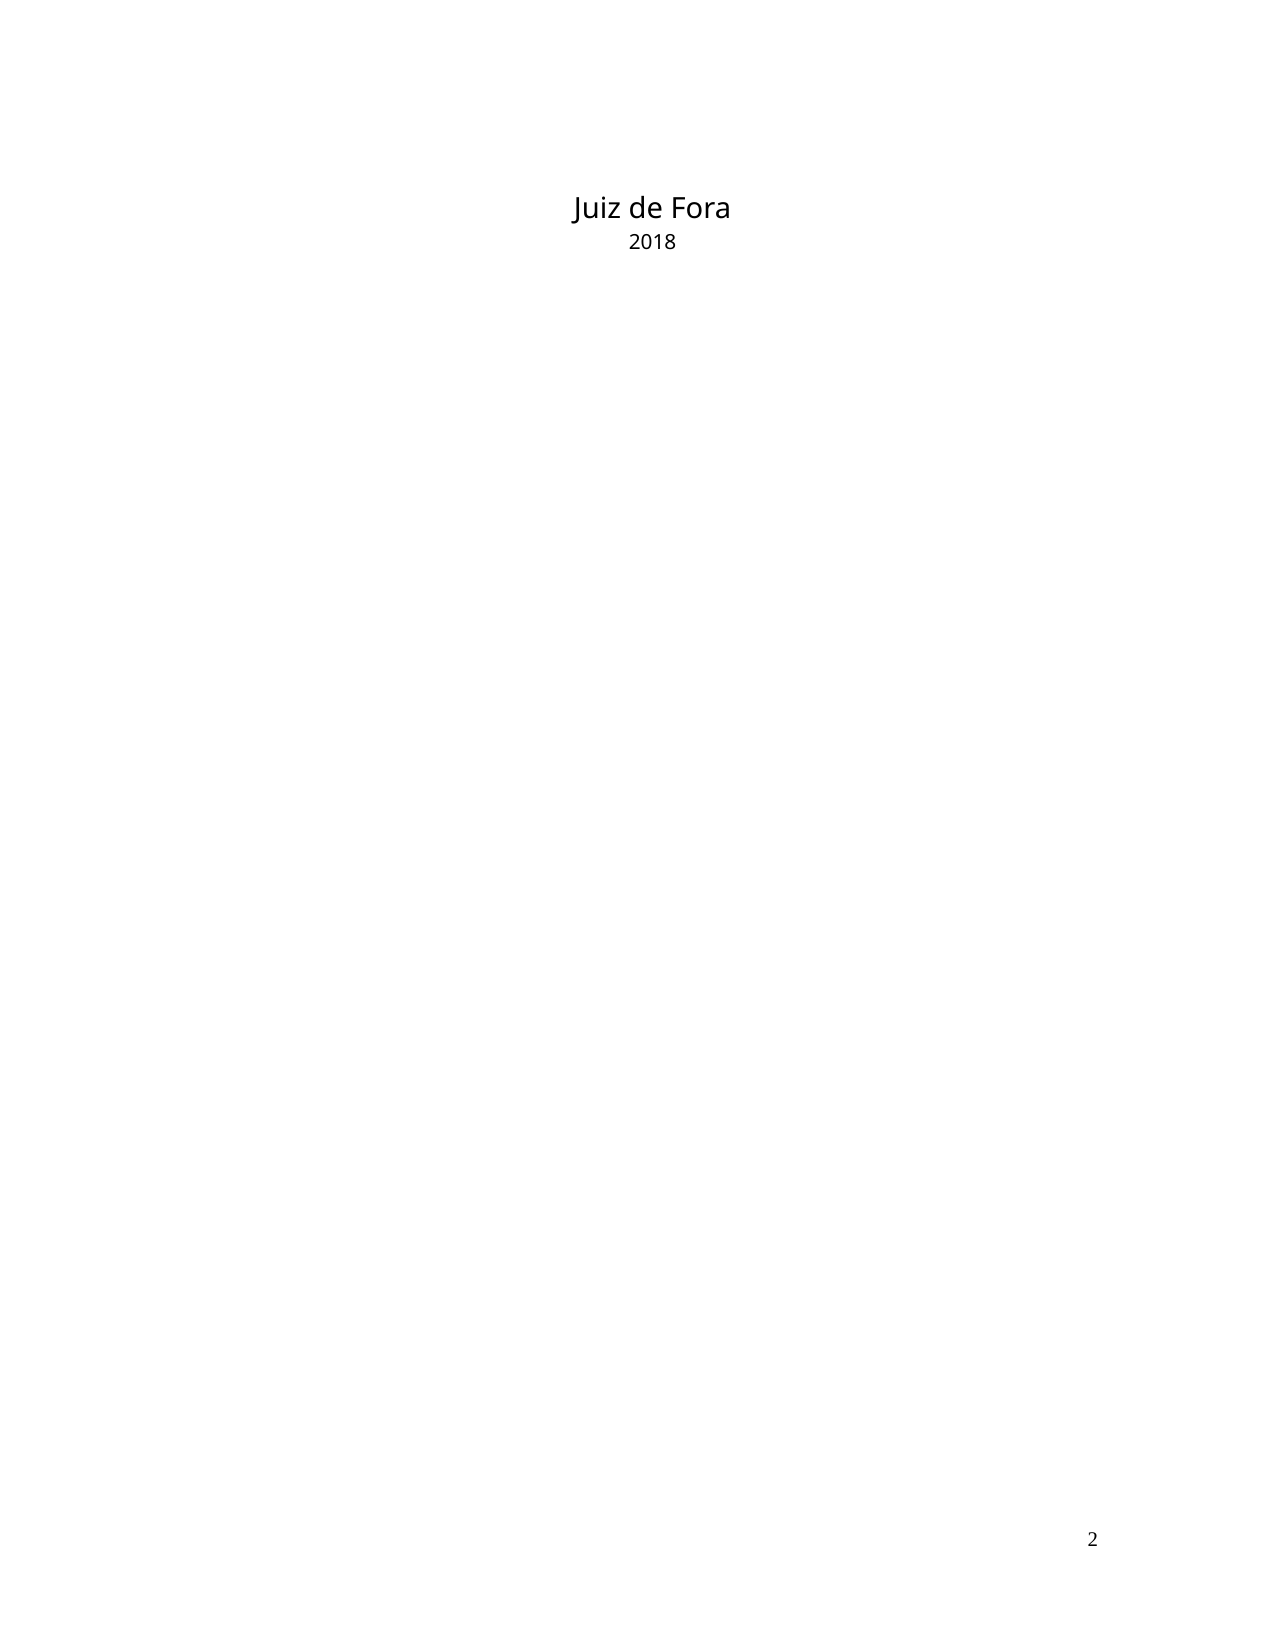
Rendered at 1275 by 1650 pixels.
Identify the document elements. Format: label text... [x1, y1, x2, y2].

text Juiz de Fora [207, 187, 1098, 227]
text 2018 [207, 227, 1098, 256]
